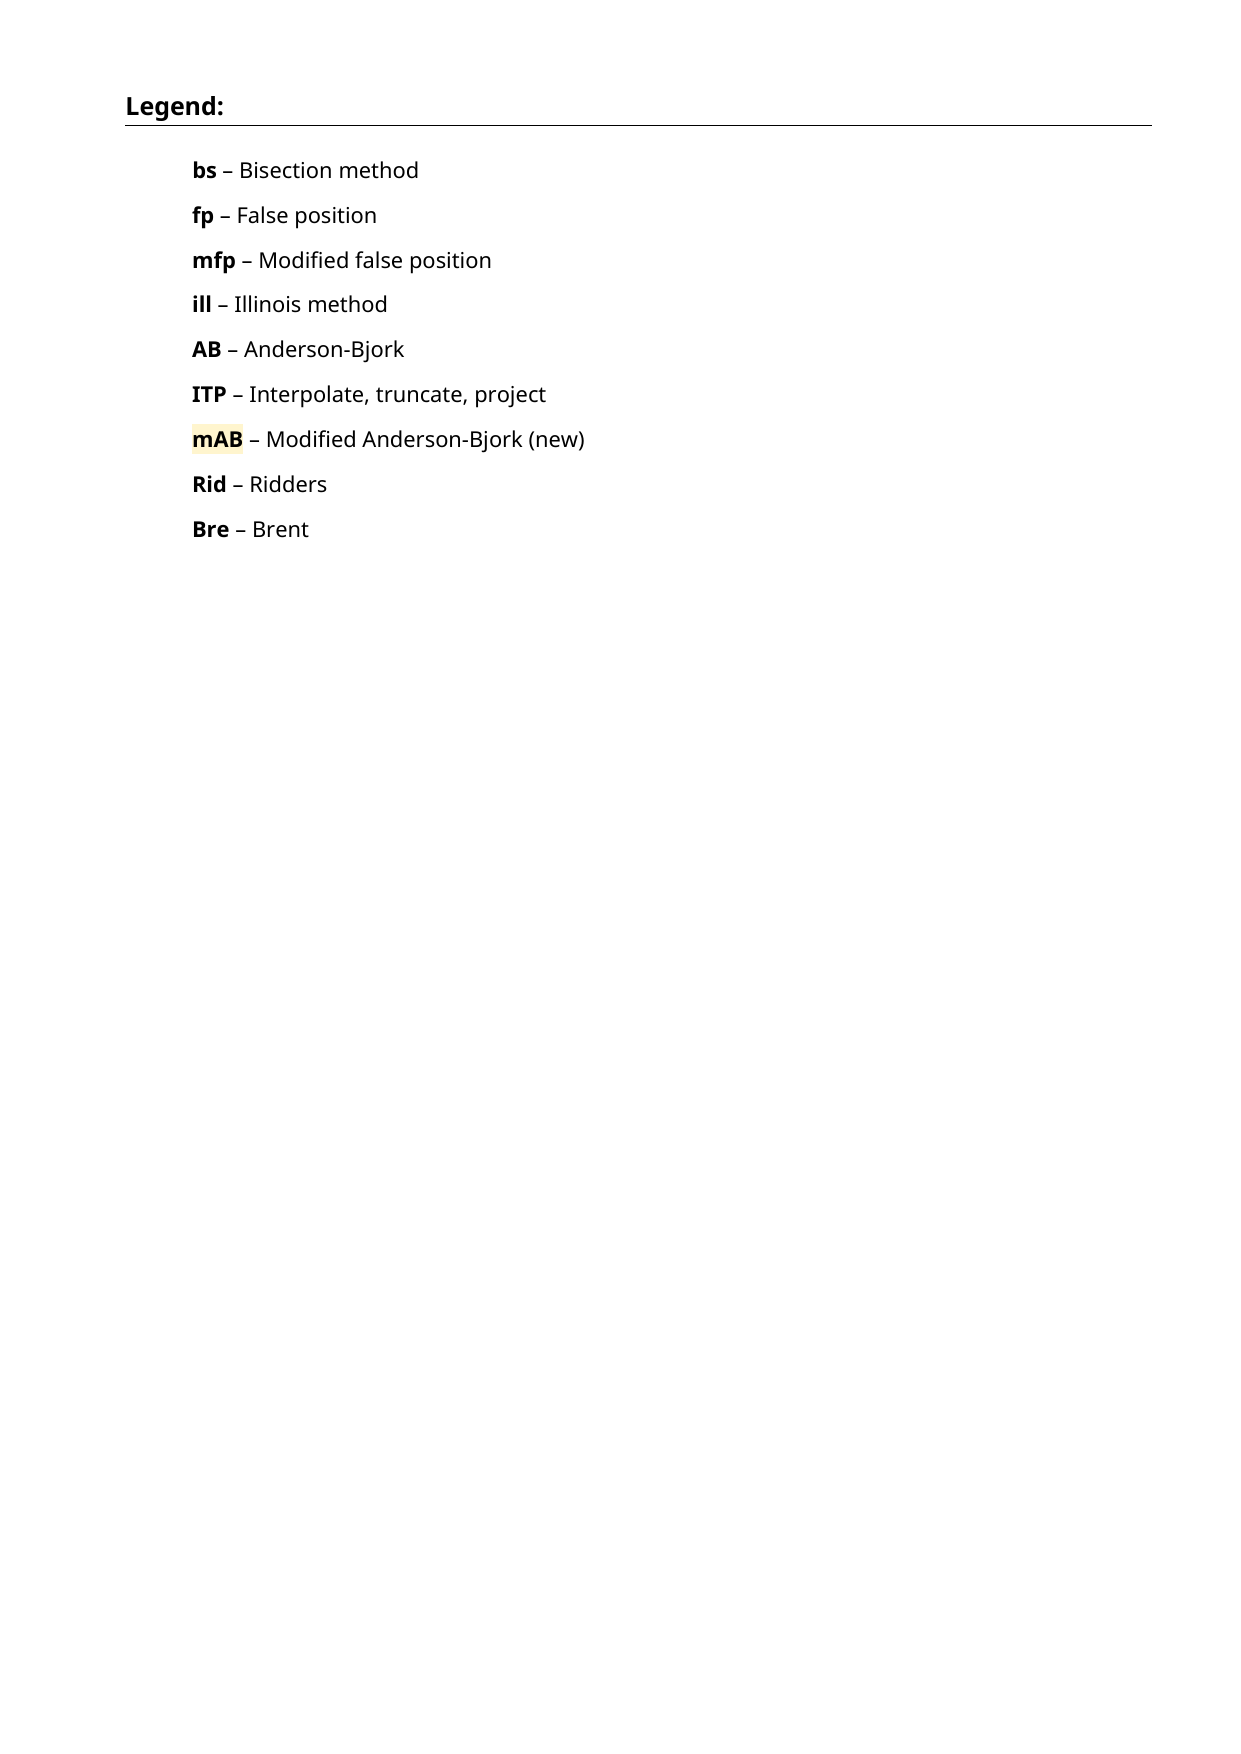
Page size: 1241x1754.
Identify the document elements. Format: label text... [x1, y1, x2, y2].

text AB – Anderson-Bjork [192, 334, 1152, 364]
text fp – False position [192, 200, 1152, 230]
text Rid – Ridders [192, 469, 1152, 499]
text Brе – Brent [192, 513, 1152, 543]
text ITP – Interpolate, truncate, project [192, 379, 1152, 408]
text mAB – Modified Anderson-Bjork (new) [192, 424, 1152, 454]
text ill – Illinois method [192, 289, 1152, 319]
text Legend: [125, 89, 1152, 125]
text bs – Bisection method [192, 155, 1152, 185]
text mfp – Modified false position [192, 245, 1152, 274]
